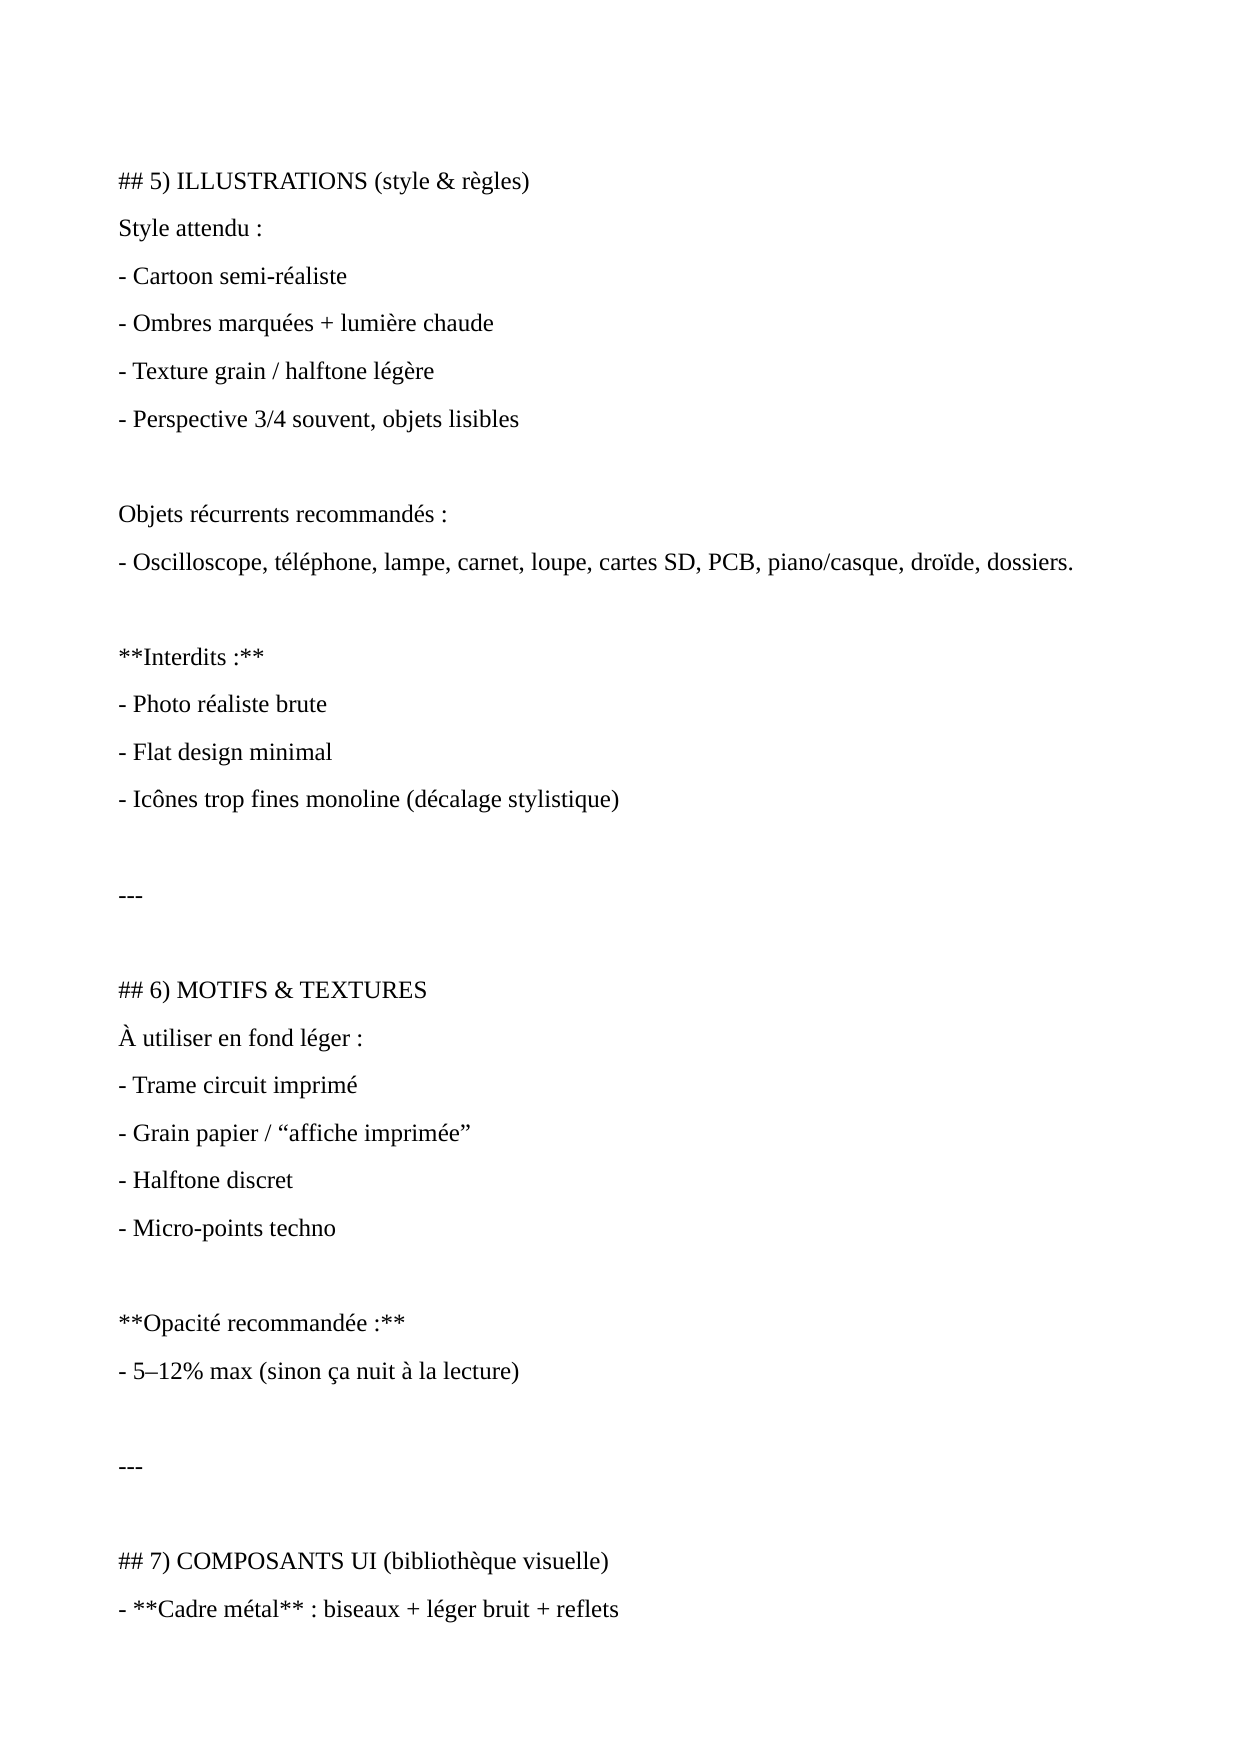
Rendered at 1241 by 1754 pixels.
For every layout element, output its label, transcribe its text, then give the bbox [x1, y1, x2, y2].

text - Perspective 3/4 souvent, objets lisibles [118, 404, 1122, 432]
text - Grain papier / “affiche imprimée” [118, 1118, 1122, 1147]
text - Photo réaliste brute [118, 689, 1122, 718]
text ## 6) MOTIFS & TEXTURES [118, 975, 1122, 1004]
text ## 7) COMPOSANTS UI (bibliothèque visuelle) [118, 1546, 1122, 1575]
text **Opacité recommandée :** [118, 1308, 1122, 1337]
text - Cartoon semi-réaliste [118, 261, 1122, 290]
text Objets récurrents recommandés : [118, 499, 1122, 528]
text ## 5) ILLUSTRATIONS (style & règles) [118, 166, 1122, 194]
text **Interdits :** [118, 642, 1122, 671]
text - Halftone discret [118, 1165, 1122, 1194]
text - Trame circuit imprimé [118, 1070, 1122, 1099]
text - Texture grain / halftone légère [118, 356, 1122, 385]
text - Flat design minimal [118, 737, 1122, 766]
text - 5–12% max (sinon ça nuit à la lecture) [118, 1356, 1122, 1384]
text - Micro-points techno [118, 1213, 1122, 1242]
text - Ombres marquées + lumière chaude [118, 308, 1122, 337]
text --- [118, 1451, 1122, 1480]
text --- [118, 880, 1122, 908]
text Style attendu : [118, 213, 1122, 242]
text - Icônes trop fines monoline (décalage stylistique) [118, 784, 1122, 813]
text - **Cadre métal** : biseaux + léger bruit + reflets [118, 1594, 1122, 1623]
text À utiliser en fond léger : [118, 1023, 1122, 1051]
text - Oscilloscope, téléphone, lampe, carnet, loupe, cartes SD, PCB, piano/casque, droïde, dossiers. [118, 547, 1122, 575]
